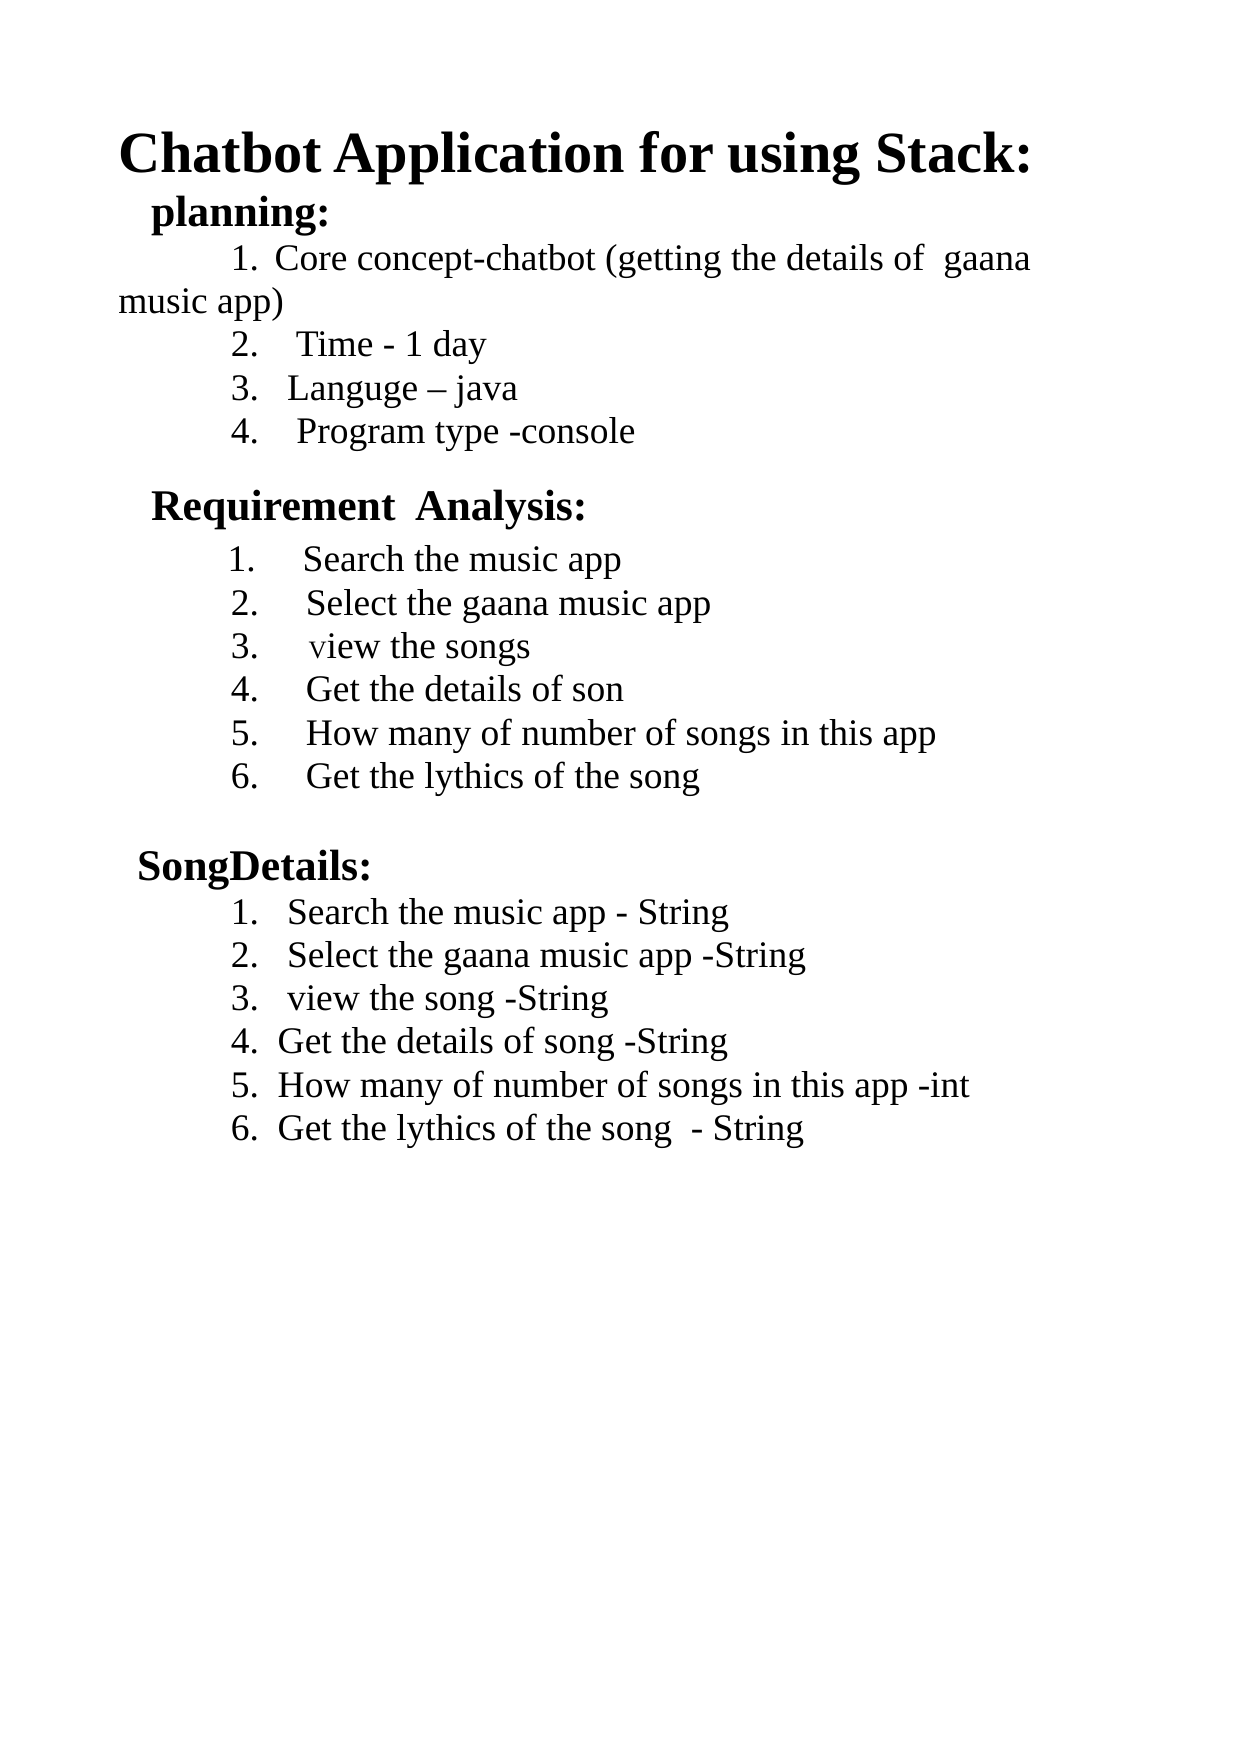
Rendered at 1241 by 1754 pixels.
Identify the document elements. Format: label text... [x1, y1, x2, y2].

text 2. Time - 1 day [118, 322, 1122, 365]
text planning: [118, 185, 1122, 236]
text SongDetails: [118, 839, 1122, 889]
text 3. view the song -String [118, 976, 1122, 1019]
text 1. Search the music app - String [118, 889, 1122, 933]
text 3. View the songs [118, 624, 1122, 667]
list 4. Program type -console [193, 408, 1122, 451]
text Requirement Analysis: [118, 480, 1122, 530]
text 2. Select the gaana music app -String [118, 933, 1122, 976]
text 6. Get the lythics of the song [118, 753, 1122, 796]
text Chatbot Application for using Stack: [118, 118, 1122, 185]
text 5. How many of number of songs in this app -int [118, 1062, 1122, 1105]
text 4. Get the details of son [118, 667, 1122, 710]
text 1. Core concept-chatbot (getting the details of gaana music app) [118, 236, 1122, 322]
text 2. Select the gaana music app [118, 581, 1122, 624]
text 1. Search the music app [118, 530, 1122, 581]
text 5. How many of number of songs in this app [118, 710, 1122, 753]
text 6. Get the lythics of the song - String [118, 1105, 1122, 1148]
list 3. Languge – java [193, 365, 1122, 408]
text 4. Get the details of song -String [118, 1019, 1122, 1062]
